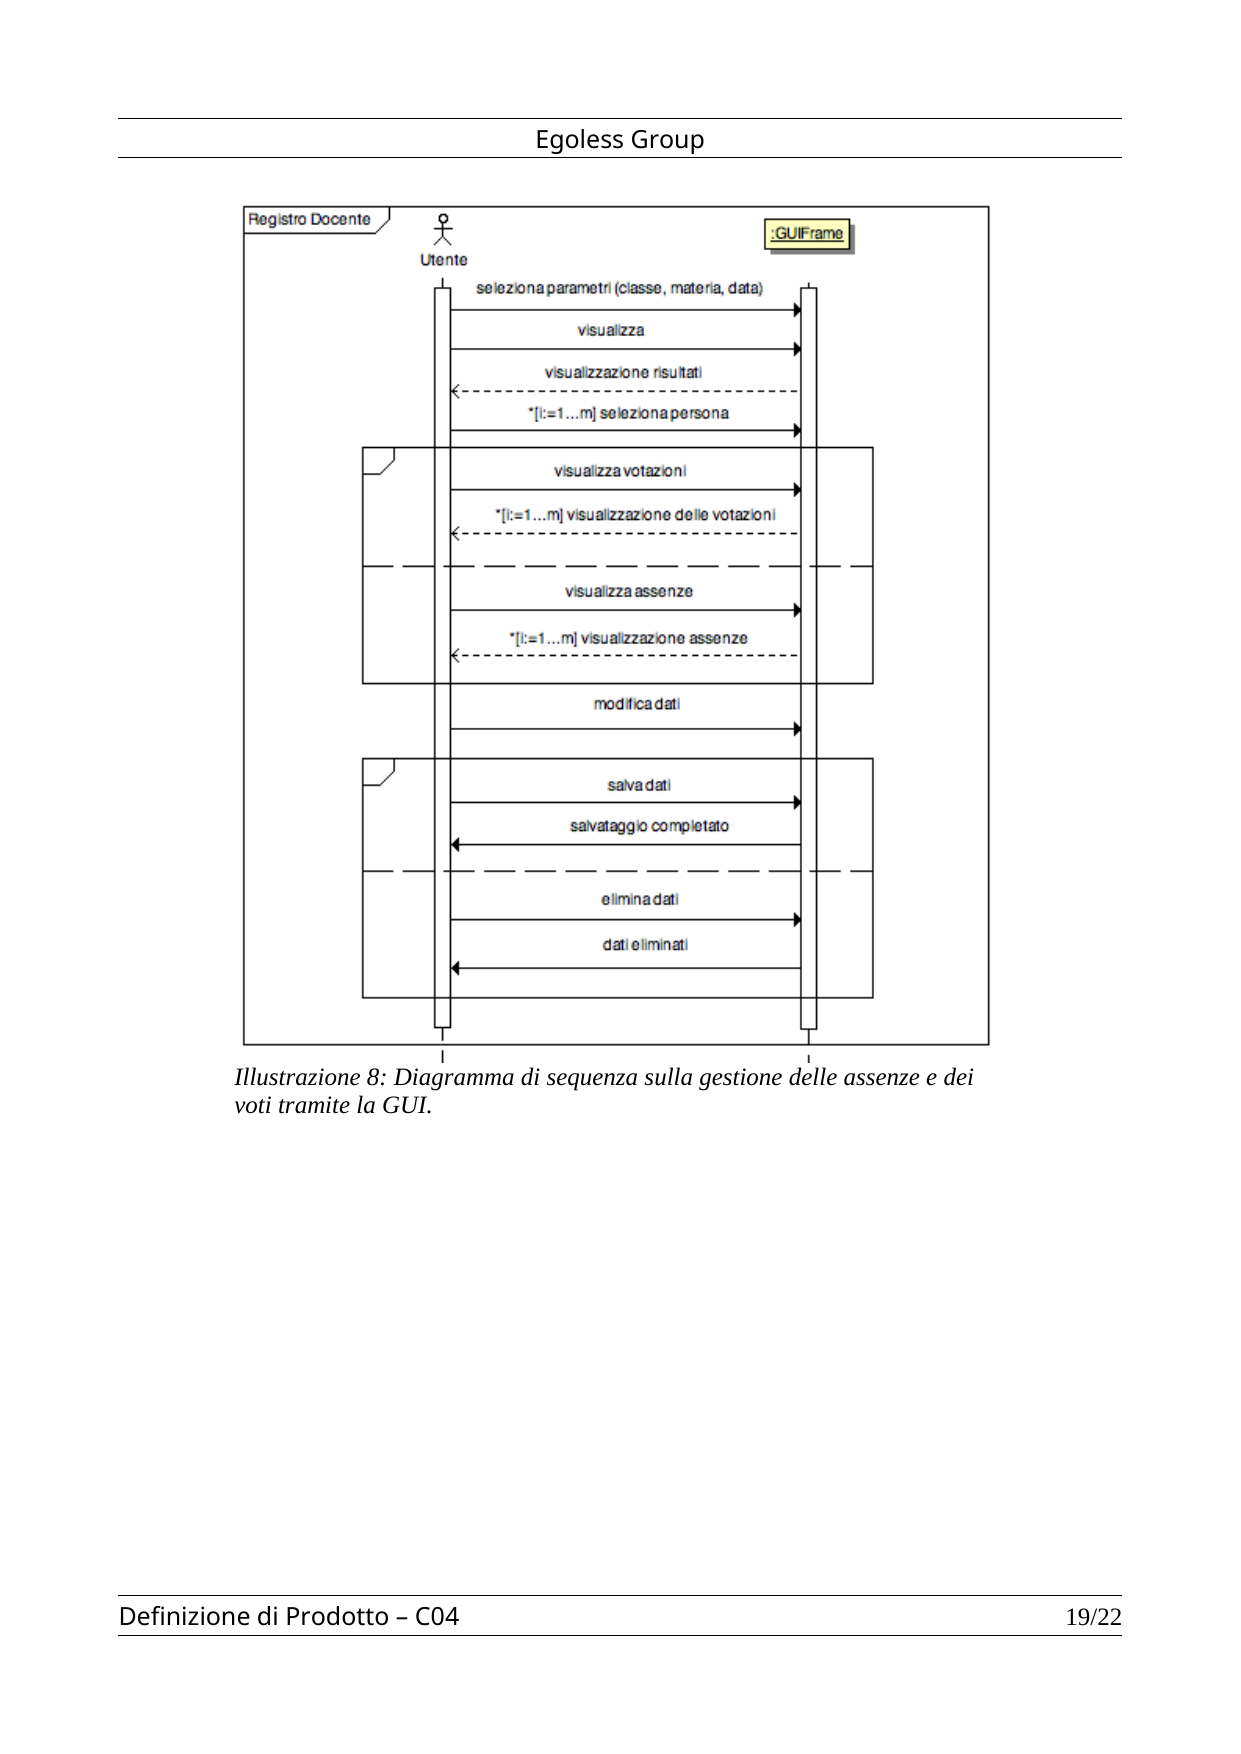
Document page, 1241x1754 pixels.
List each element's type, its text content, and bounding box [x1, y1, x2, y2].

list Illustrazione 8: Diagramma di sequenza sulla gestione delle assenze e dei voti tramite la GUI. [234, 1063, 1006, 1118]
picture [234, 200, 1007, 1063]
